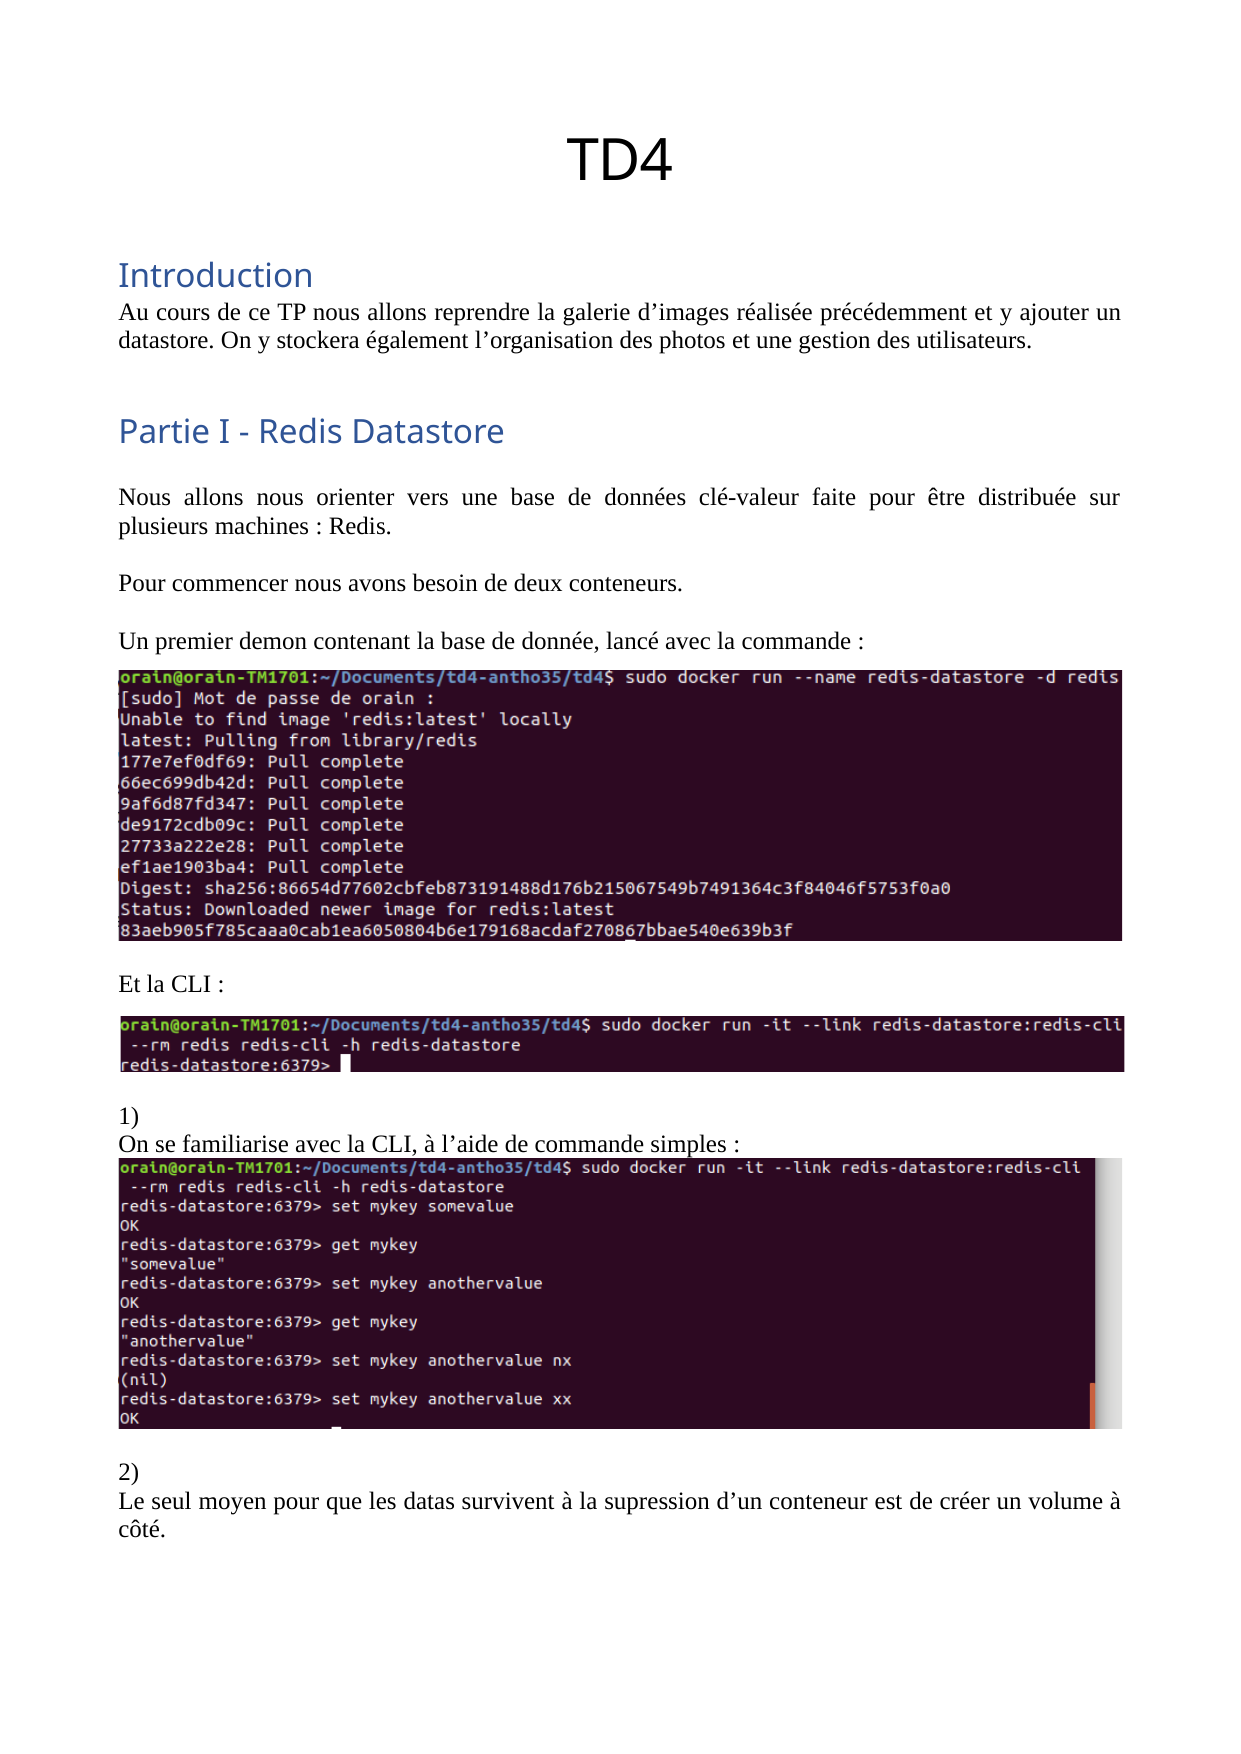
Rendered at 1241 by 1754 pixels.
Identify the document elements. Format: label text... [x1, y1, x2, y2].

subtitle Introduction [118, 251, 1122, 297]
subtitle Partie I - Redis Datastore [118, 408, 1122, 453]
picture [118, 1158, 1123, 1429]
picture [118, 670, 1123, 941]
text Au cours de ce TP nous allons reprendre la galerie d’images réalisée précédemment et y ajouter un datastore. On y stockera également l’organisation des photos et une gestion des utilisateurs. [118, 297, 1122, 354]
text Pour commencer nous avons besoin de deux conteneurs. [118, 568, 1122, 597]
text Et la CLI : [118, 969, 1122, 998]
text 1) [118, 1101, 1122, 1129]
text 2) [118, 1457, 1122, 1486]
title TD4 [118, 118, 1122, 198]
text On se familiarise avec la CLI, à l’aide de commande simples : [118, 1129, 1122, 1158]
picture [120, 1016, 1125, 1072]
text Nous allons nous orienter vers une base de données clé-valeur faite pour être distribuée sur plusieurs machines : Redis. [118, 482, 1122, 540]
text Un premier demon contenant la base de donnée, lancé avec la commande : [118, 626, 1122, 655]
text Le seul moyen pour que les datas survivent à la supression d’un conteneur est de créer un volume à côté. [118, 1486, 1122, 1543]
